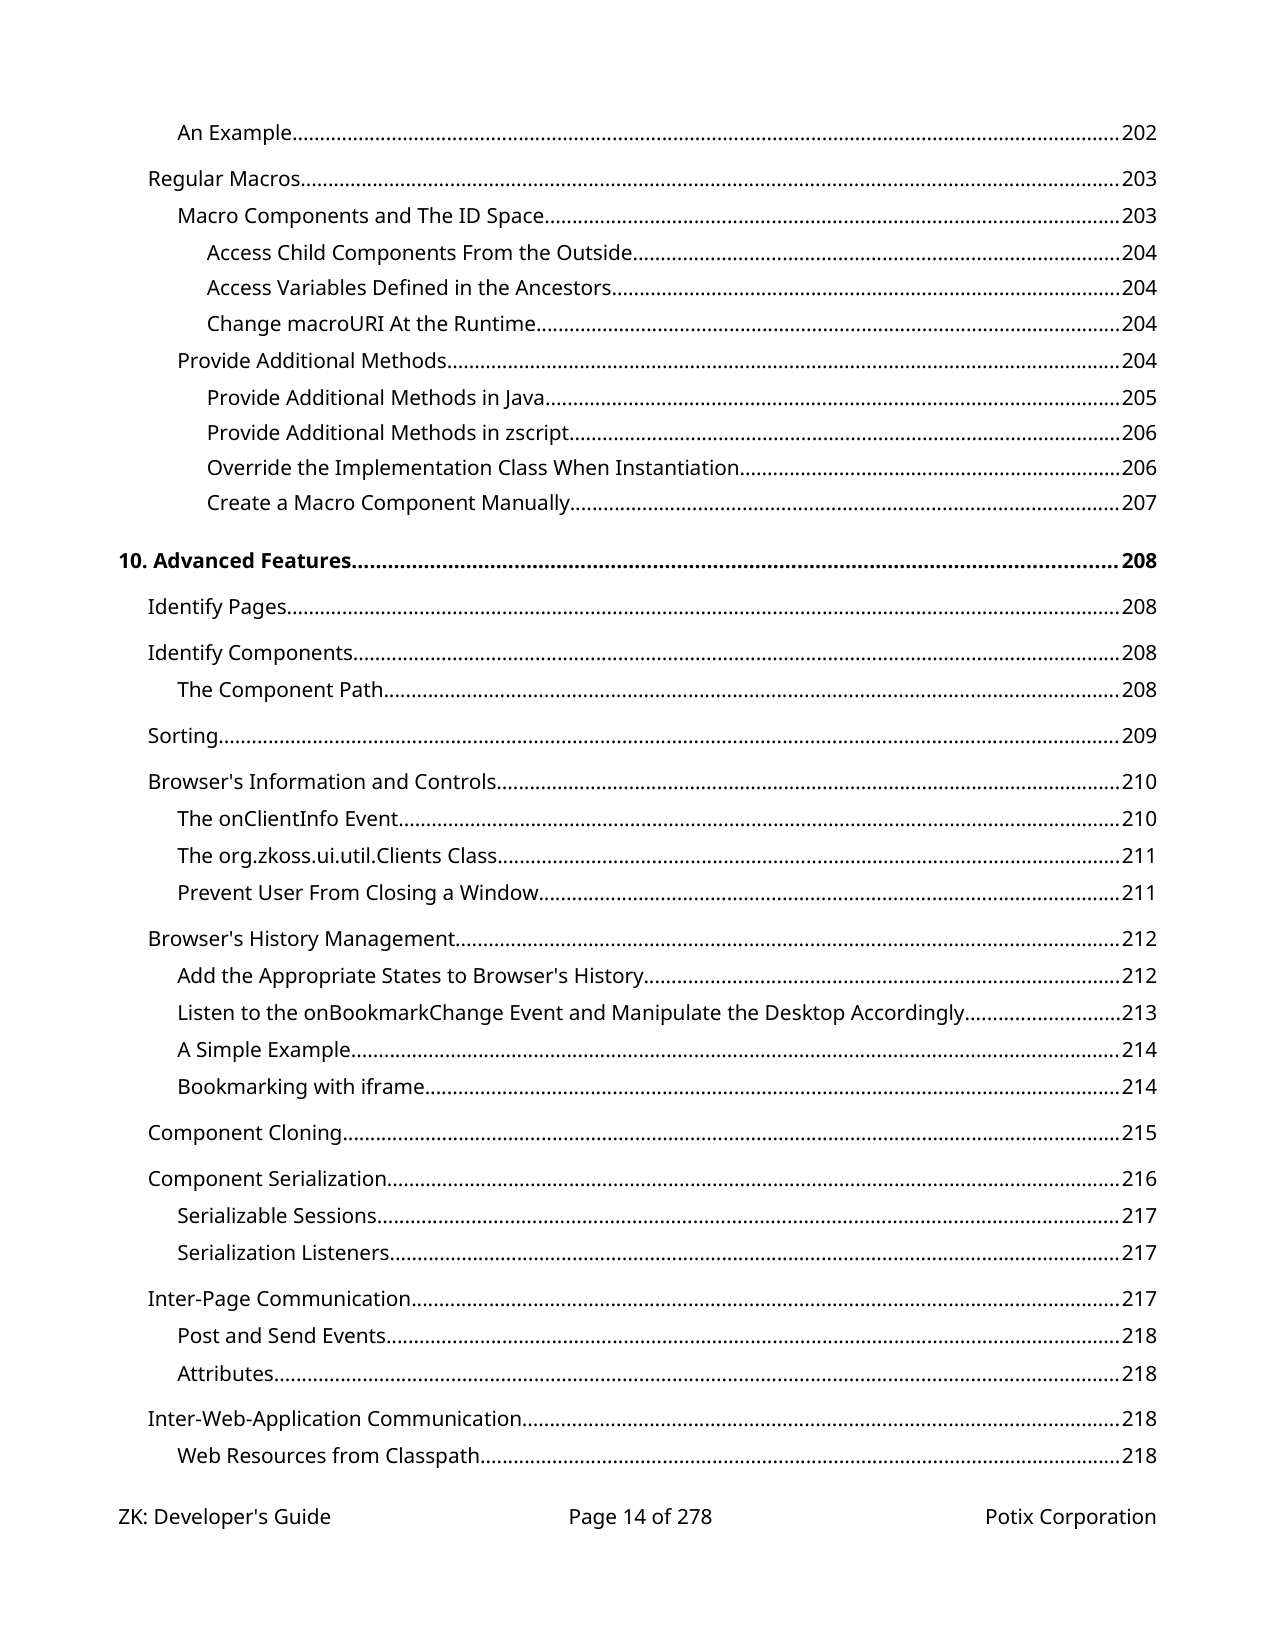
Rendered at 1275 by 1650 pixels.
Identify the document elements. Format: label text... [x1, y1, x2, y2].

text Sorting 209 [148, 721, 1157, 749]
text Component Cloning 215 [148, 1118, 1157, 1147]
text Inter-Page Communication 217 [148, 1284, 1157, 1313]
text Inter-Web-Application Communication 218 [148, 1404, 1157, 1433]
text 10. Advanced Features 208 [118, 546, 1157, 574]
text The Component Path 208 [177, 675, 1157, 703]
text Browser's Information and Controls 210 [148, 767, 1157, 795]
text Change macroURI At the Runtime 204 [207, 309, 1157, 337]
text Serializable Sessions 217 [177, 1201, 1157, 1230]
text Bookmarking with iframe 214 [177, 1072, 1157, 1101]
text Add the Appropriate States to Browser's History 212 [177, 961, 1157, 989]
text An Example 202 [177, 118, 1157, 146]
text Macro Components and The ID Space 203 [177, 201, 1157, 229]
text Regular Macros 203 [148, 164, 1157, 192]
text Access Variables Defined in the Ancestors 204 [207, 273, 1157, 302]
text A Simple Example 214 [177, 1035, 1157, 1064]
text Browser's History Management 212 [148, 924, 1157, 952]
text Provide Additional Methods in Java 205 [207, 383, 1157, 411]
text Access Child Components From the Outside 204 [207, 238, 1157, 266]
text Listen to the onBookmarkChange Event and Manipulate the Desktop Accordingly 213 [177, 998, 1157, 1027]
text Provide Additional Methods in zscript 206 [207, 418, 1157, 446]
text Override the Implementation Class When Instantiation 206 [207, 453, 1157, 481]
text Attributes 218 [177, 1359, 1157, 1387]
text Component Serialization 216 [148, 1164, 1157, 1193]
text Post and Send Events 218 [177, 1322, 1157, 1350]
text Prevent User From Closing a Window 211 [177, 878, 1157, 906]
text The onClientInfo Event 210 [177, 804, 1157, 832]
text Provide Additional Methods 204 [177, 346, 1157, 374]
text Identify Pages 208 [148, 592, 1157, 620]
text Serialization Listeners 217 [177, 1238, 1157, 1267]
text Create a Macro Component Manually 207 [207, 488, 1157, 517]
text The org.zkoss.ui.util.Clients Class 211 [177, 841, 1157, 869]
text Web Resources from Classpath 218 [177, 1442, 1157, 1470]
text Identify Components 208 [148, 638, 1157, 666]
